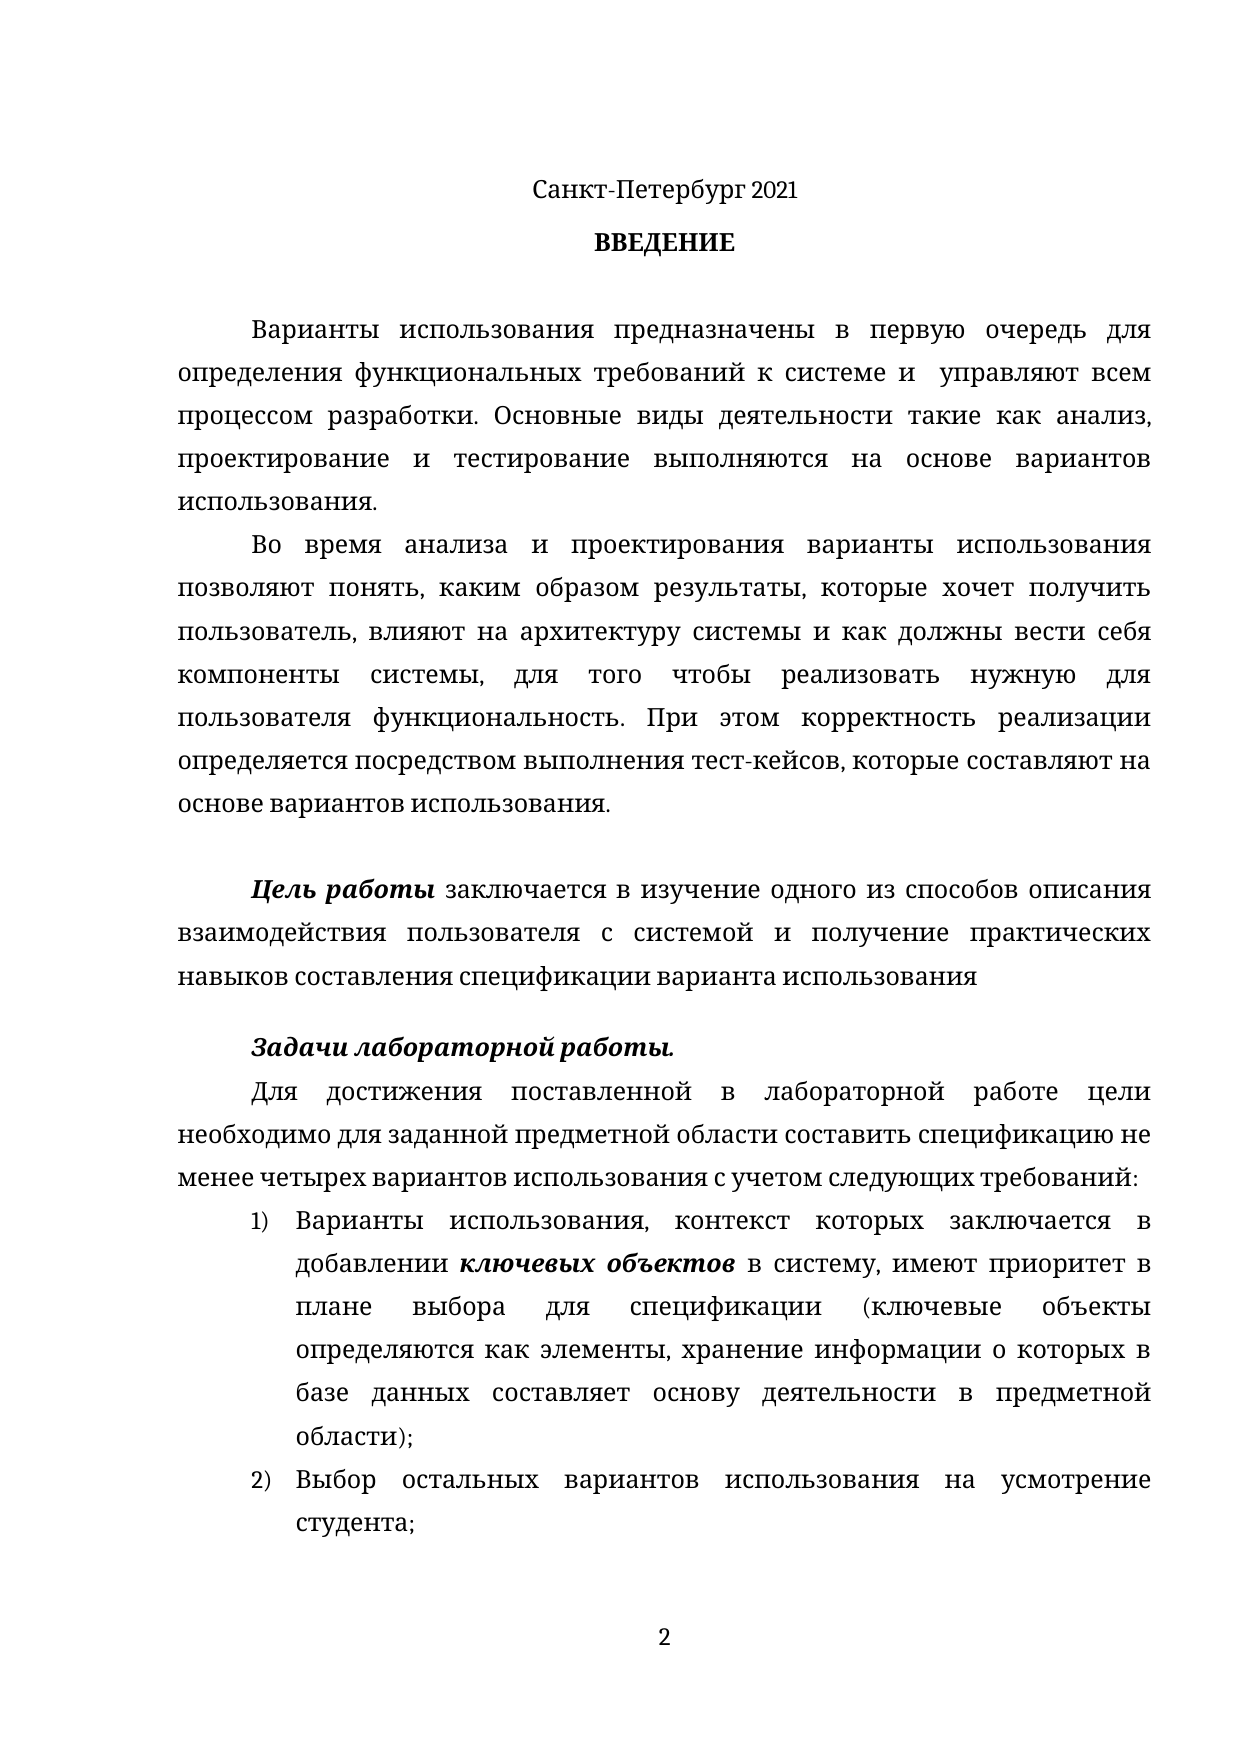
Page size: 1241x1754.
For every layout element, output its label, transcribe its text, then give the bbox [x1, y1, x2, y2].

text Задачи лабораторной работы. [177, 1034, 1152, 1063]
text Во время анализа и проектирования варианты использования позволяют понять, каким образом результаты, которые хочет получить пользователь, влияют на архитектуру системы и как должны вести себя компоненты системы, для того чтобы реализовать нужную для пользователя функциональность. При этом корректность реализации определяется посредством выполнения тест-кейсов, которые составляют на основе вариантов использования. [177, 531, 1152, 819]
text Для достижения поставленной в лабораторной работе цели необходимо для заданной предметной области составить спецификацию не менее четырех вариантов использования с учетом следующих требований: [177, 1077, 1152, 1192]
text Санкт-Петербург 2021 [177, 176, 1152, 204]
list Варианты использования, контекст которых заключается в добавлении ключевых объектов в систему, имеют приоритет в плане выбора для спецификации (ключевые объекты определяются как элементы, хранение информации о которых в базе данных составляет основу деятельности в предметной области); [251, 1207, 1152, 1451]
text ВВЕДЕНИЕ [177, 229, 1152, 258]
list Выбор остальных вариантов использования на усмотрение студента; [251, 1466, 1152, 1537]
text Цель работы заключается в изучение одного из способов описания взаимодействия пользователя с системой и получение практических навыков составления спецификации варианта использования [177, 876, 1152, 991]
text Варианты использования предназначены в первую очередь для определения функциональных требований к системе и управляют всем процессом разработки. Основные виды деятельности такие как анализ, проектирование и тестирование выполняются на основе вариантов использования. [177, 316, 1152, 517]
